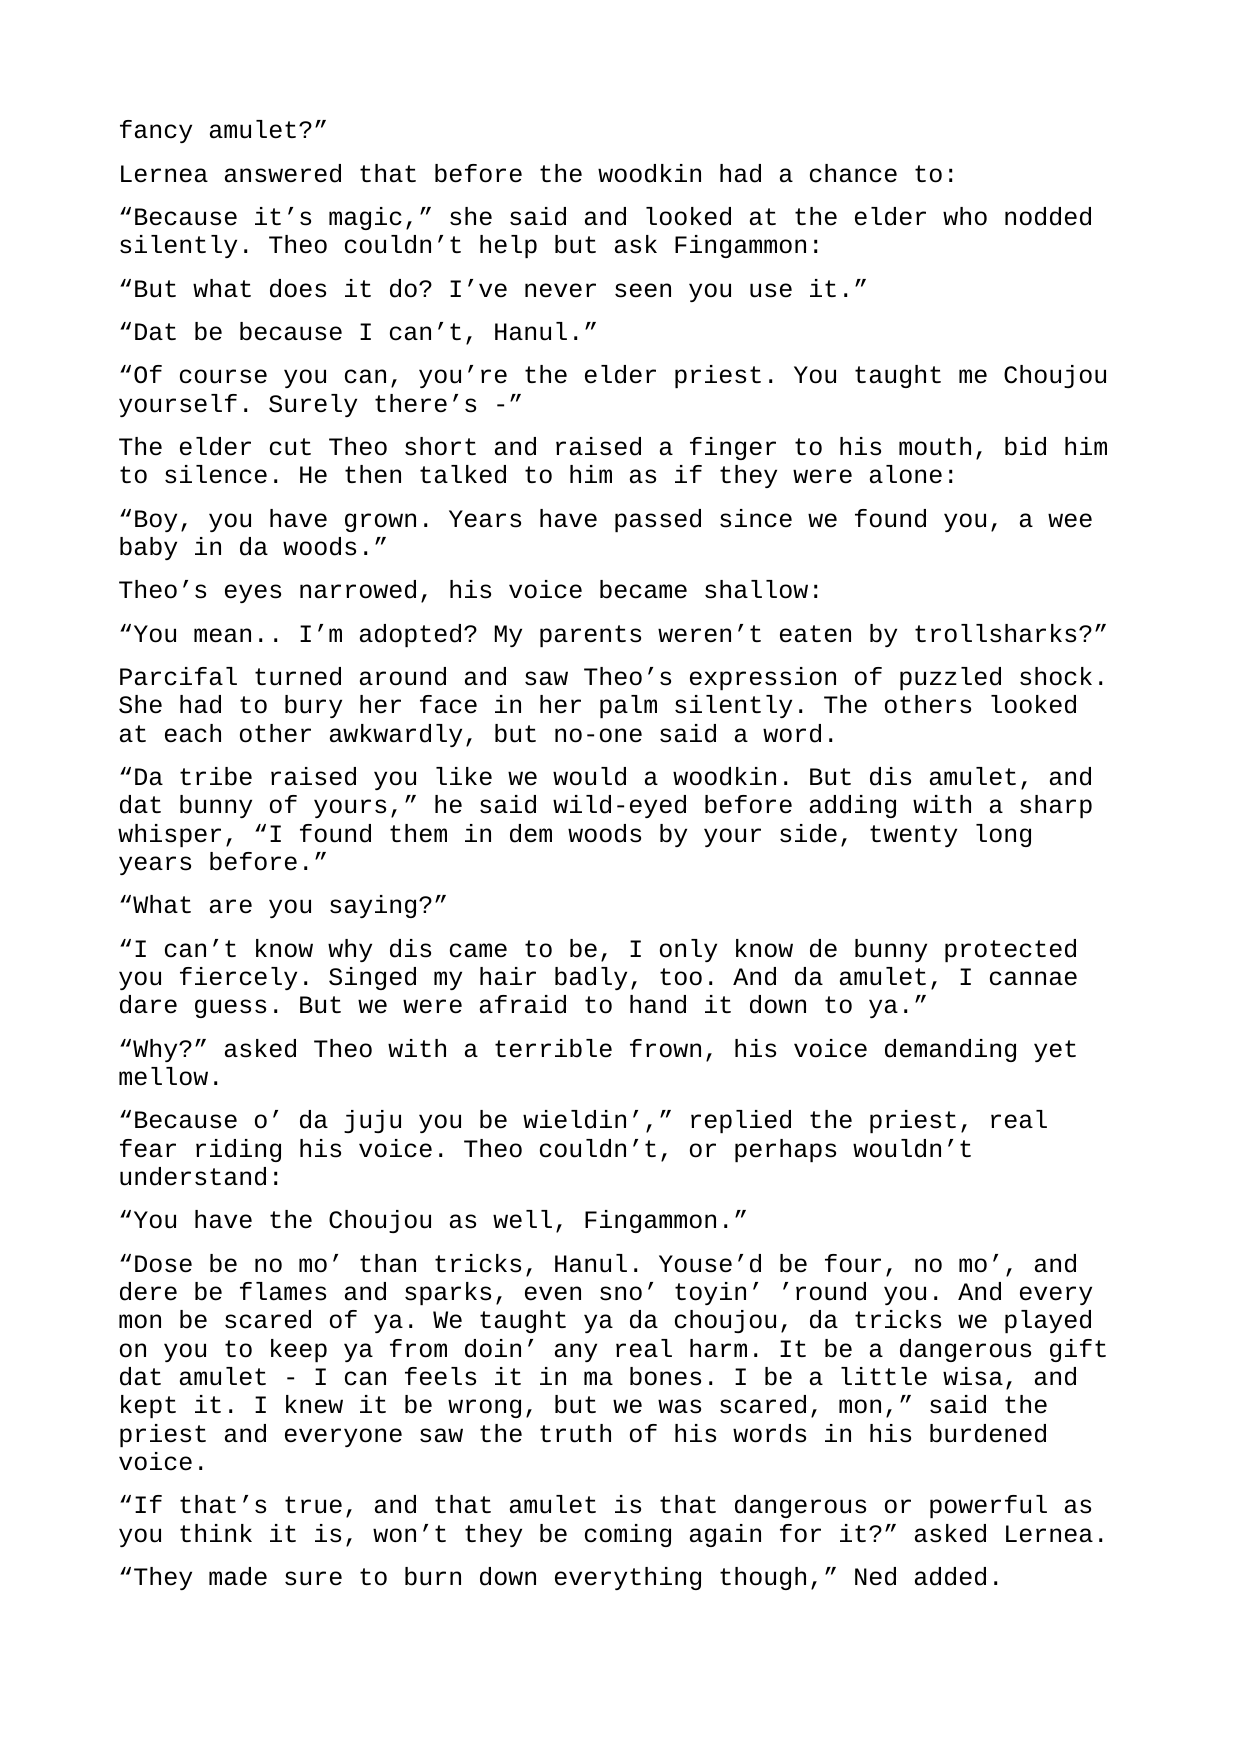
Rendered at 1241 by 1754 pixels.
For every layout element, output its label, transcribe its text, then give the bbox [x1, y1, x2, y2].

text “Dose be no mo’ than tricks, Hanul. Youse’d be four, no mo’, and dere be flames and sparks, even sno’ toyin’ ’round you. And every mon be scared of ya. We taught ya da choujou, da tricks we played on you to keep ya from doin’ any real harm. It be a dangerous gift dat amulet - I can feels it in ma bones. I be a little wisa, and kept it. I knew it be wrong, but we was scared, mon,” said the priest and everyone saw the truth of his words in his burdened voice. [118, 1251, 1122, 1478]
text “Because o’ da juju you be wieldin’,” replied the priest, real fear riding his voice. Theo couldn’t, or perhaps wouldn’t understand: [118, 1108, 1122, 1193]
text “If that’s true, and that amulet is that dangerous or powerful as you think it is, won’t they be coming again for it?” asked Lernea. [118, 1493, 1122, 1550]
text “You have the Choujou as well, Fingammon.” [118, 1208, 1122, 1236]
text “But what does it do? I’ve never seen you use it.” [118, 276, 1122, 305]
text The elder cut Theo short and raised a finger to his mouth, bid him to silence. He then talked to him as if they were alone: [118, 435, 1122, 491]
text “Why?” asked Theo with a terrible frown, his voice demanding yet mellow. [118, 1036, 1122, 1093]
text “Boy, you have grown. Years have passed since we found you, a wee baby in da woods.” [118, 506, 1122, 563]
text “Da tribe raised you like we would a woodkin. But dis amulet, and dat bunny of yours,” he said wild-eyed before adding with a sharp whisper, “I found them in dem woods by your side, twenty long years before.” [118, 765, 1122, 878]
text “Of course you can, you’re the elder priest. You taught me Choujou yourself. Surely there’s -” [118, 363, 1122, 420]
text Theo’s eyes narrowed, his voice became shallow: [118, 578, 1122, 606]
text “They made sure to burn down everything though,” Ned added. [118, 1565, 1122, 1593]
text “Because it’s magic,” she said and looked at the elder who nodded silently. Theo couldn’t help but ask Fingammon: [118, 205, 1122, 261]
text “What are you saying?” [118, 893, 1122, 921]
text Lernea answered that before the woodkin had a chance to: [118, 161, 1122, 190]
text “I can’t know why dis came to be, I only know de bunny protected you fiercely. Singed my hair badly, too. And da amulet, I cannae dare guess. But we were afraid to hand it down to ya.” [118, 936, 1122, 1021]
text “You mean.. I’m adopted? My parents weren’t eaten by trollsharks?” [118, 621, 1122, 650]
text “Dat be because I can’t, Hanul.” [118, 320, 1122, 348]
text Parcifal turned around and saw Theo’s expression of puzzled shock. She had to bury her face in her palm silently. The others looked at each other awkwardly, but no-one said a word. [118, 665, 1122, 750]
text fancy amulet?” [118, 118, 1122, 146]
